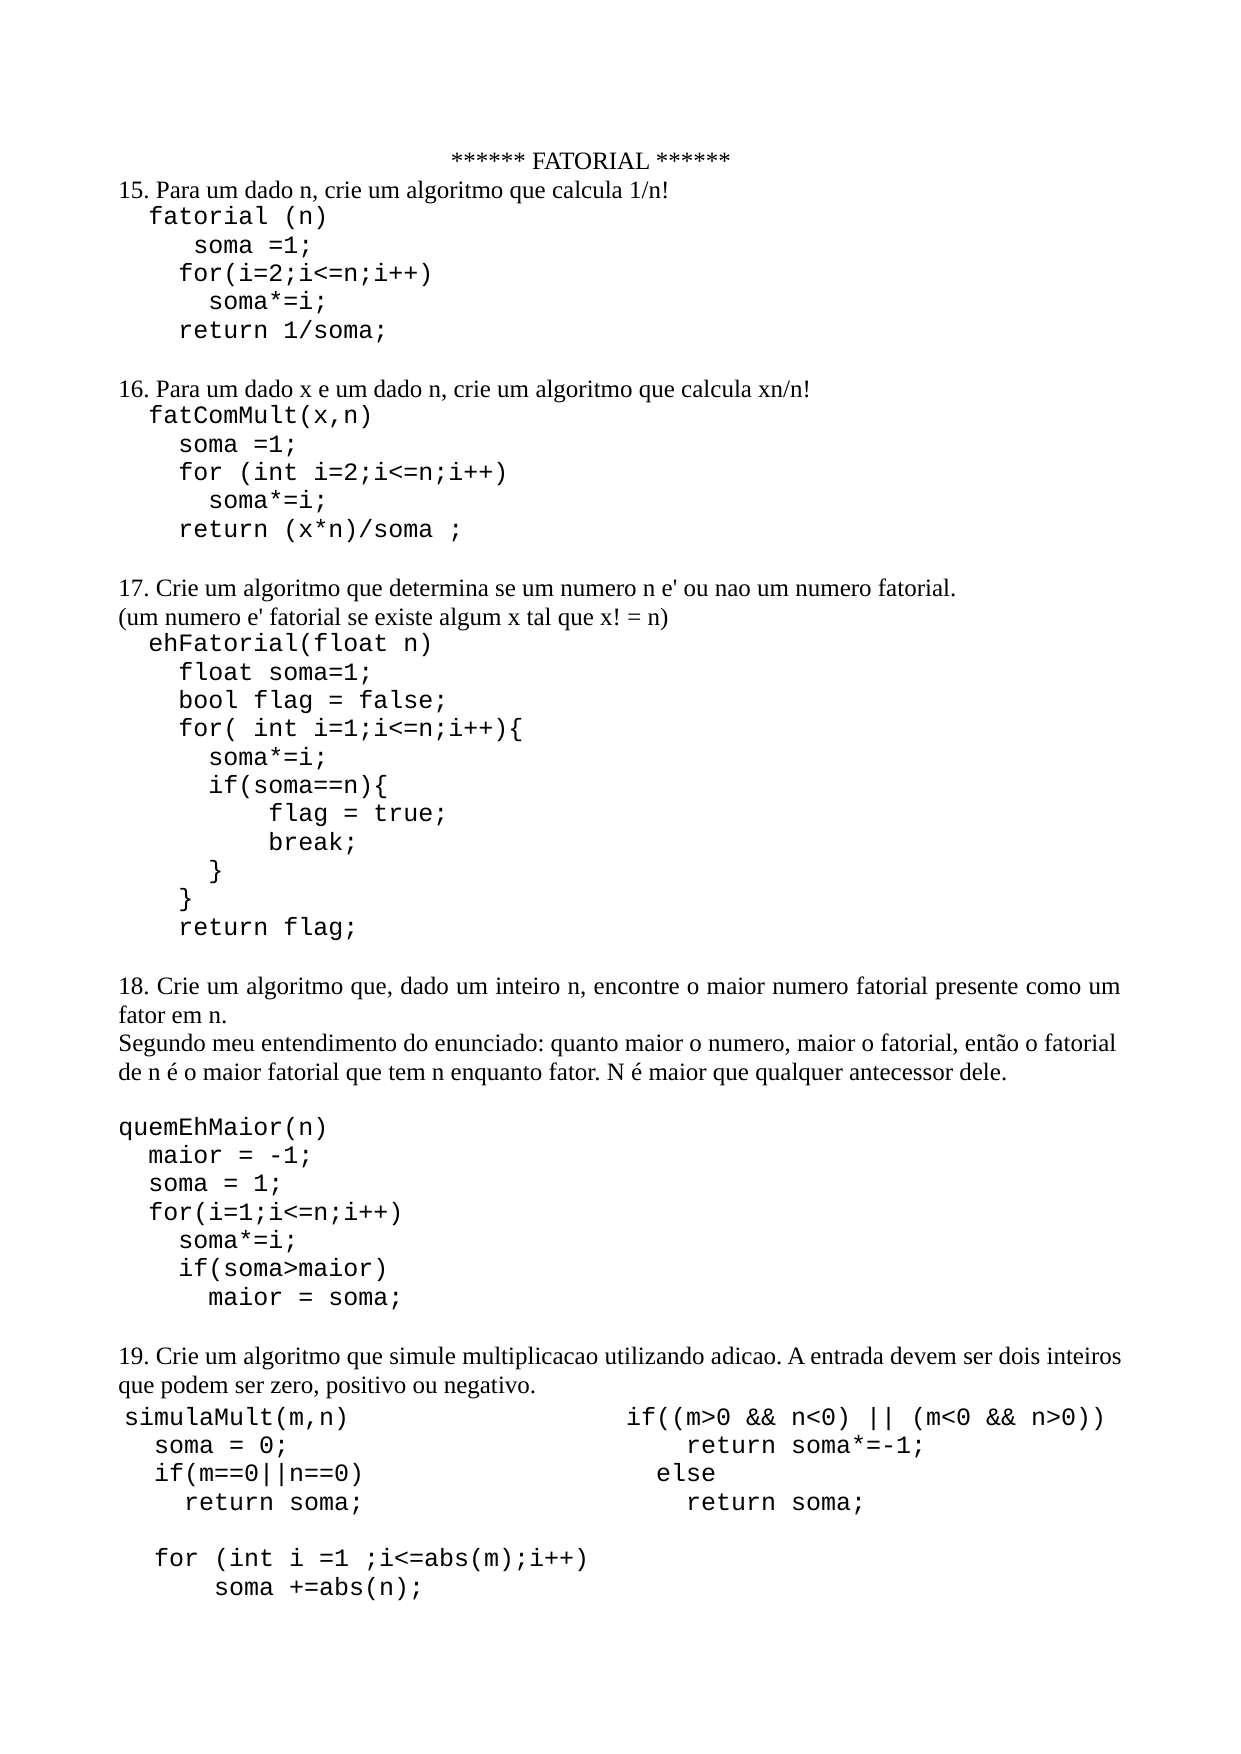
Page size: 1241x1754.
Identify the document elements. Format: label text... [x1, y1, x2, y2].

text return 1/soma; [118, 317, 1063, 346]
text 19. Crie um algoritmo que simule multiplicacao utilizando adicao. A entrada devem ser dois inteiros que podem ser zero, positivo ou negativo. [118, 1341, 1122, 1398]
text for(i=1;i<=n;i++) [118, 1199, 1063, 1228]
text ehFatorial(float n) [118, 631, 1063, 659]
text float soma=1; [118, 659, 1063, 688]
text soma*=i; [118, 744, 1063, 773]
text for(i=2;i<=n;i++) [118, 261, 1063, 289]
text return flag; [118, 914, 1063, 943]
text } [118, 858, 1063, 886]
text bool flag = false; [118, 688, 1063, 716]
text 17. Crie um algoritmo que determina se um numero n e' ou nao um numero fatorial. [118, 573, 1063, 602]
text for (int i=2;i<=n;i++) [118, 460, 1063, 488]
text Segundo meu entendimento do enunciado: quanto maior o numero, maior o fatorial, então o fatorial de n é o maior fatorial que tem n enquanto fator. N é maior que qualquer antecessor dele. [118, 1028, 1122, 1086]
table_header if((m>0 && n<0) || (m<0 && n>0)) return soma*=-1; else return soma; [620, 1399, 1122, 1611]
text 18. Crie um algoritmo que, dado um inteiro n, encontre o maior numero fatorial presente como um fator em n. [118, 971, 1122, 1028]
text return (x*n)/soma ; [118, 516, 1063, 545]
text quemEhMaior(n) [118, 1114, 1063, 1143]
text soma =1; [118, 431, 1063, 460]
text if(soma==n){ [118, 773, 1063, 801]
text soma = 1; [118, 1171, 1063, 1199]
text soma*=i; [118, 289, 1063, 317]
text flag = true; [118, 801, 1063, 829]
text maior = soma; [118, 1284, 1063, 1313]
text soma*=i; [118, 1228, 1063, 1256]
text (um numero e' fatorial se existe algum x tal que x! = n) [118, 602, 1063, 631]
text if(soma>maior) [118, 1256, 1063, 1284]
text soma =1; [118, 232, 1063, 261]
text break; [118, 829, 1063, 858]
text maior = -1; [118, 1143, 1063, 1171]
text fatComMult(x,n) [118, 403, 1063, 431]
table_header simulaMult(m,n) soma = 0; if(m==0||n==0) return soma; for (int i =1 ;i<=abs(m);i++) soma +=abs(n); [118, 1399, 620, 1611]
text for( int i=1;i<=n;i++){ [118, 716, 1063, 744]
text ****** FATORIAL ****** [118, 146, 1063, 175]
text } [118, 886, 1063, 914]
text soma*=i; [118, 488, 1063, 516]
text 15. Para um dado n, crie um algoritmo que calcula 1/n! [118, 175, 1063, 204]
text 16. Para um dado x e um dado n, crie um algoritmo que calcula xn/n! [118, 374, 1063, 403]
text fatorial (n) [118, 204, 1063, 232]
